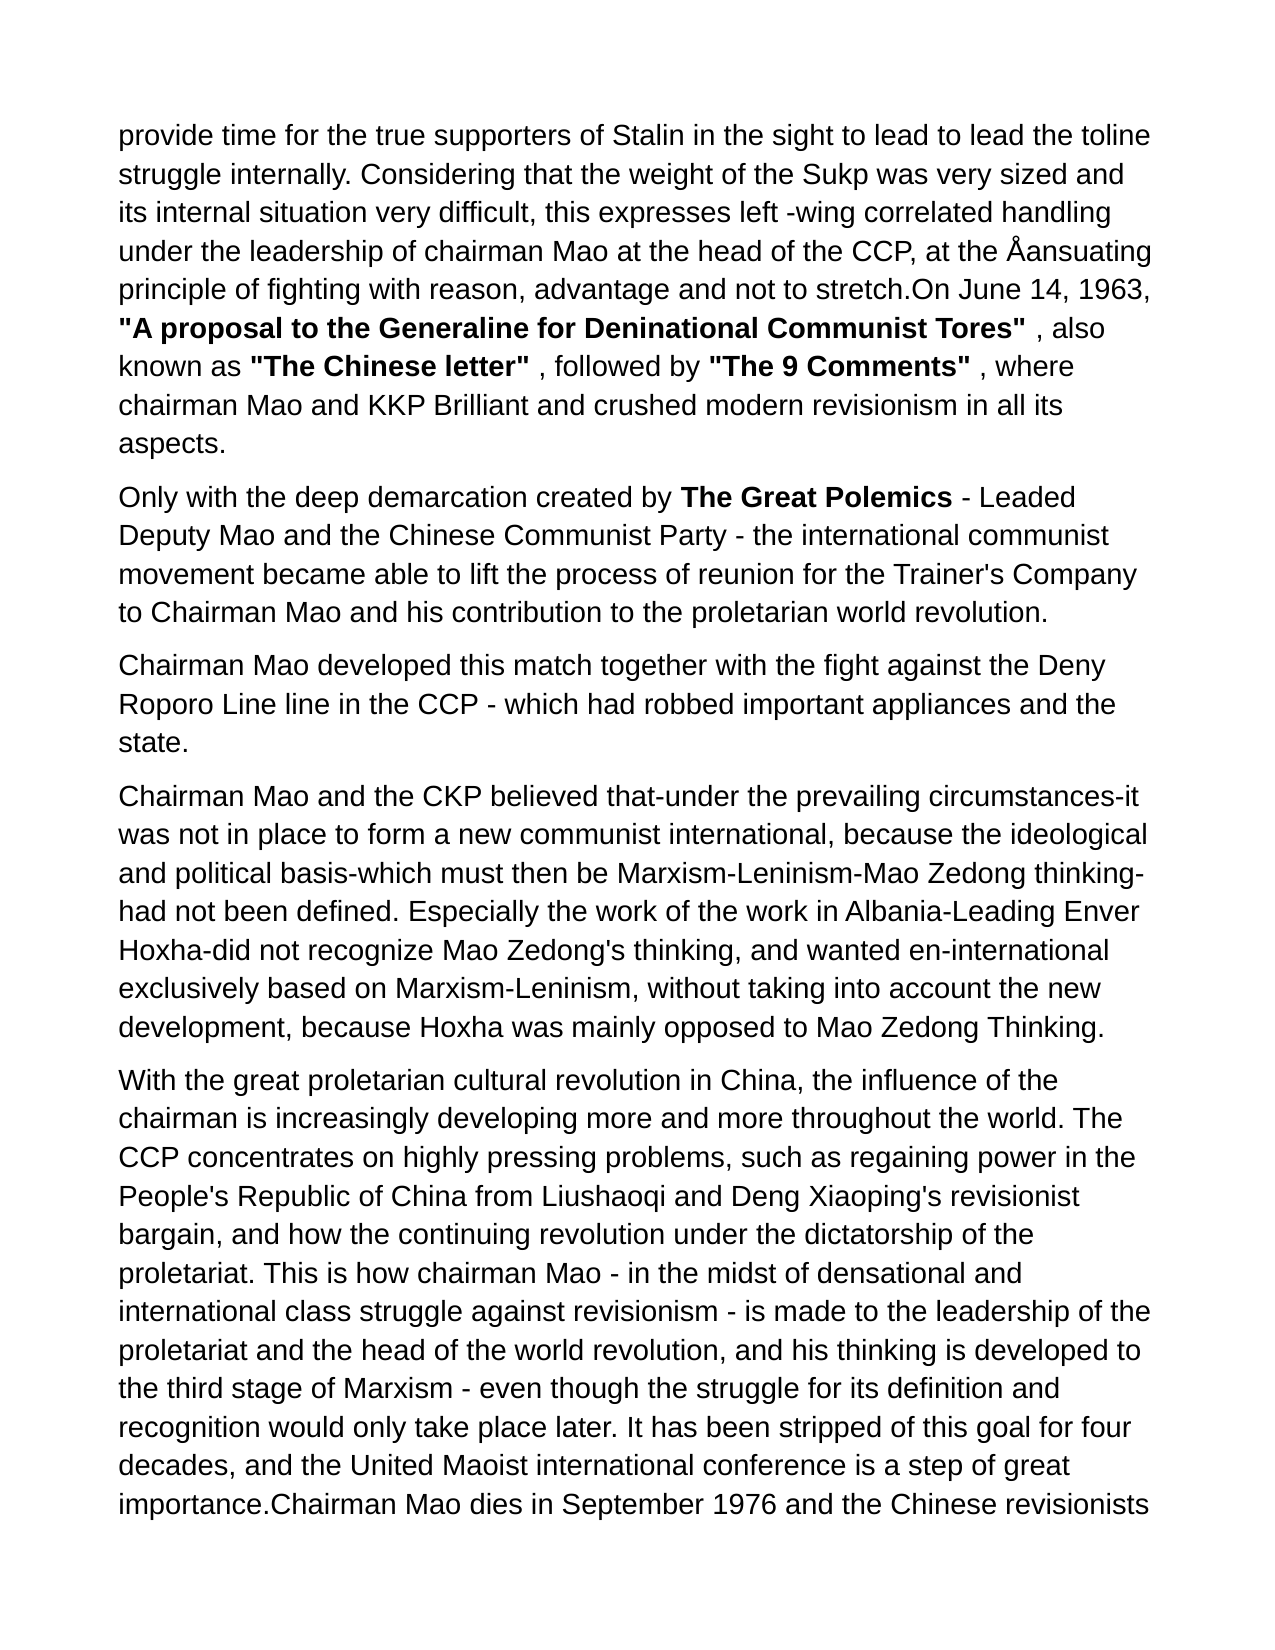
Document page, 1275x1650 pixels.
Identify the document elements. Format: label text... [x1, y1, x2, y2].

text Only with the deep demarcation created by The Great Polemics - Leaded Deputy Mao and the Chinese Communist Party - the international communist movement became able to lift the process of reunion for the Trainer's Company to Chairman Mao and his contribution to the proletarian world revolution. [118, 479, 1157, 629]
text Chairman Mao and the CKP believed that-under the prevailing circumstances-it was not in place to form a new communist international, because the ideological and political basis-which must then be Marxism-Leninism-Mao Zedong thinking-had not been defined. Especially the work of the work in Albania-Leading Enver Hoxha-did not recognize Mao Zedong's thinking, and wanted en-international exclusively based on Marxism-Leninism, without taking into account the new development, because Hoxha was mainly opposed to Mao Zedong Thinking. [118, 778, 1157, 1043]
text provide time for the true supporters of Stalin in the sight to lead to lead the toline struggle internally. Considering that the weight of the Sukp was very sized and its internal situation very difficult, this expresses left -wing correlated handling under the leadership of chairman Mao at the head of the CCP, at the Åansuating principle of fighting with reason, advantage and not to stretch.On June 14, 1963, "A proposal to the Generaline for Deninational Communist Tores" , also known as "The Chinese letter" , followed by "The 9 Comments" , where chairman Mao and KKP Brilliant and crushed modern revisionism in all its aspects. [118, 118, 1157, 460]
text With the great proletarian cultural revolution in China, the influence of the chairman is increasingly developing more and more throughout the world. The CCP concentrates on highly pressing problems, such as regaining power in the People's Republic of China from Liushaoqi and Deng Xiaoping's revisionist bargain, and how the continuing revolution under the dictatorship of the proletariat. This is how chairman Mao - in the midst of densational and international class struggle against revisionism - is made to the leadership of the proletariat and the head of the world revolution, and his thinking is developed to the third stage of Marxism - even though the struggle for its definition and recognition would only take place later. It has been stripped of this goal for four decades, and the United Maoist international conference is a step of great importance.Chairman Mao dies in September 1976 and the Chinese revisionists [118, 1063, 1157, 1520]
text Chairman Mao developed this match together with the fight against the Deny Roporo Line line in the CCP - which had robbed important appliances and the state. [118, 648, 1157, 759]
